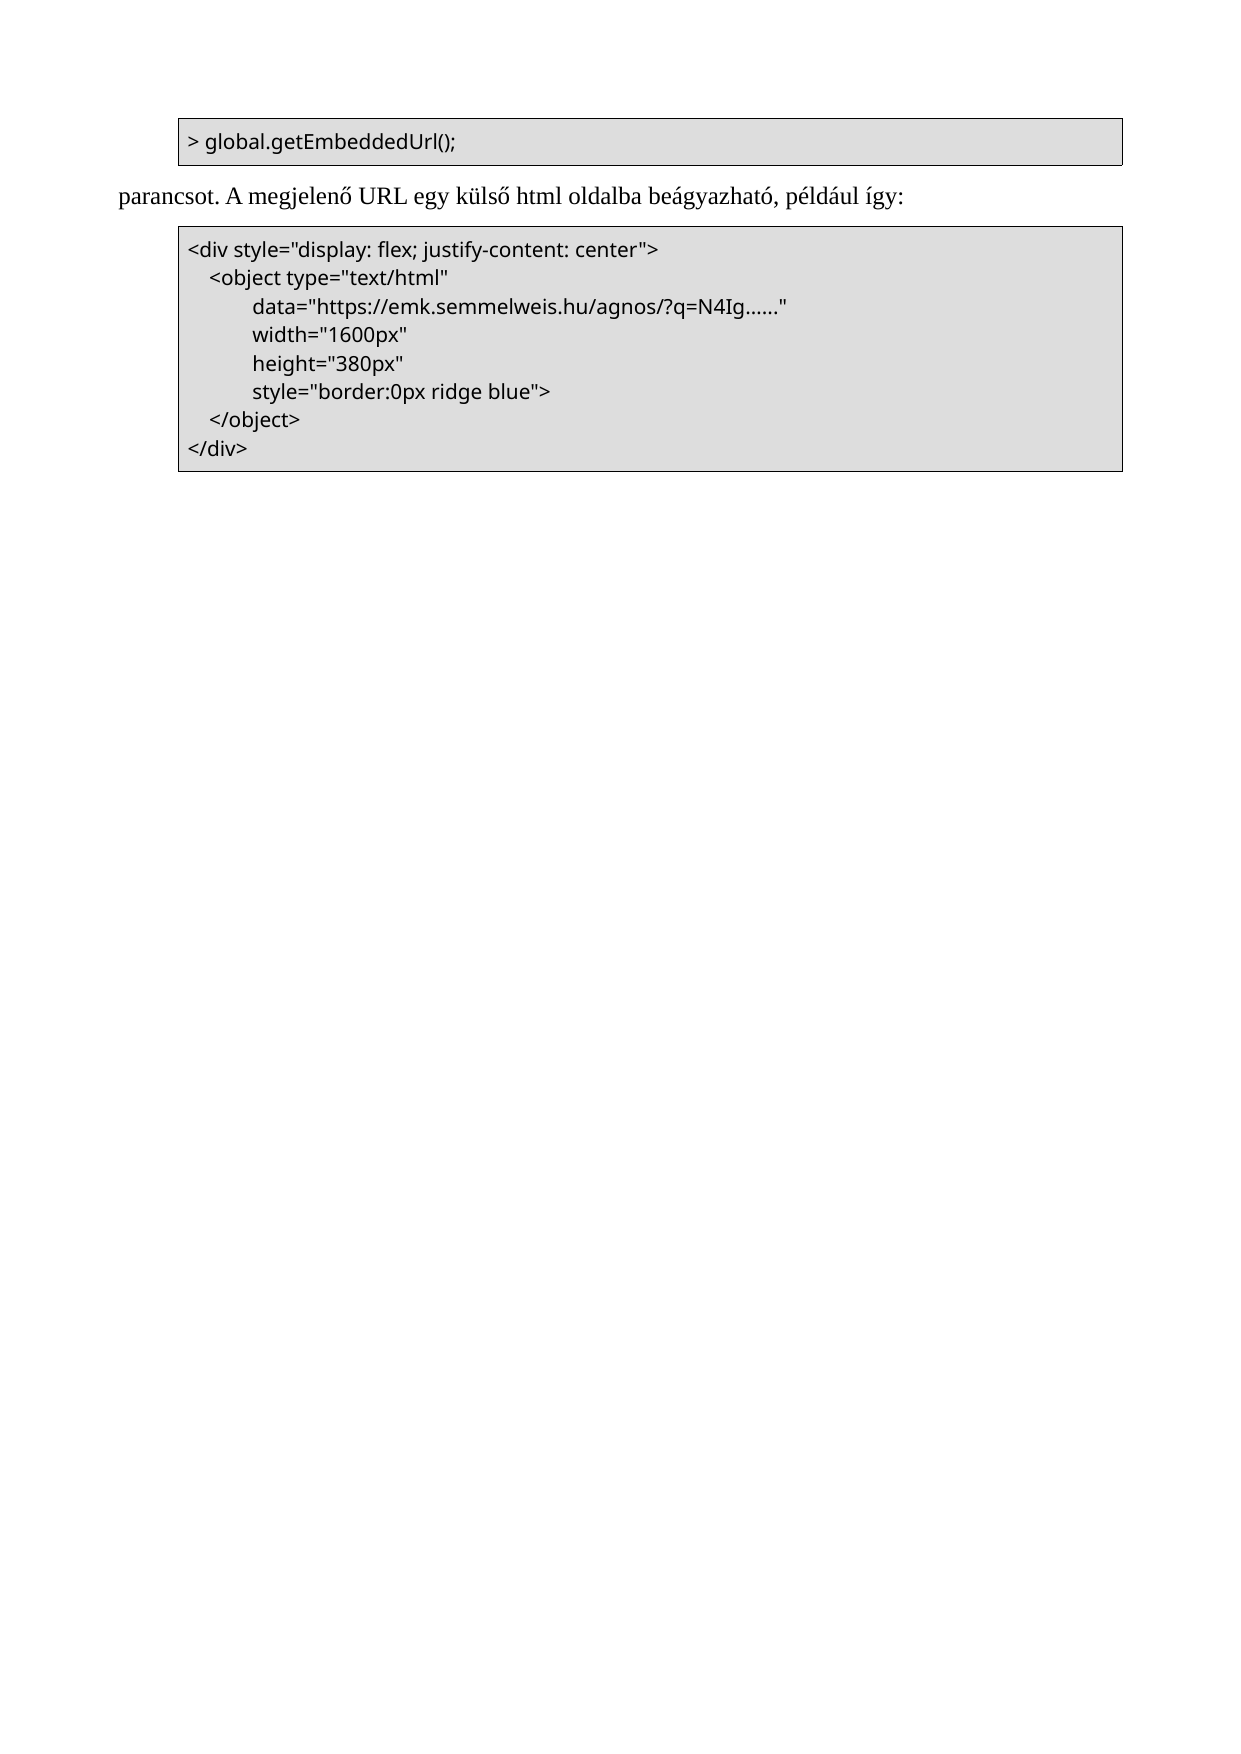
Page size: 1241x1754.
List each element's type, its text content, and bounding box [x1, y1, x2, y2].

list style="border:0px ridge blue"> [179, 368, 1122, 397]
list width="1600px" [179, 311, 1122, 340]
list <div style="display: flex; justify-content: center"> [179, 227, 1122, 254]
list </object> [179, 397, 1122, 425]
list <object type="text/html" [179, 254, 1122, 283]
text parancsot. A megjelenő URL egy külső html oldalba beágyazható, például így: [118, 181, 1122, 210]
list data="https://emk.semmelweis.hu/agnos/?q=N4Ig…..." [179, 283, 1122, 311]
list </div> [179, 425, 1122, 471]
list height="380px" [179, 340, 1122, 368]
list > global.getEmbeddedUrl(); [179, 119, 1122, 165]
